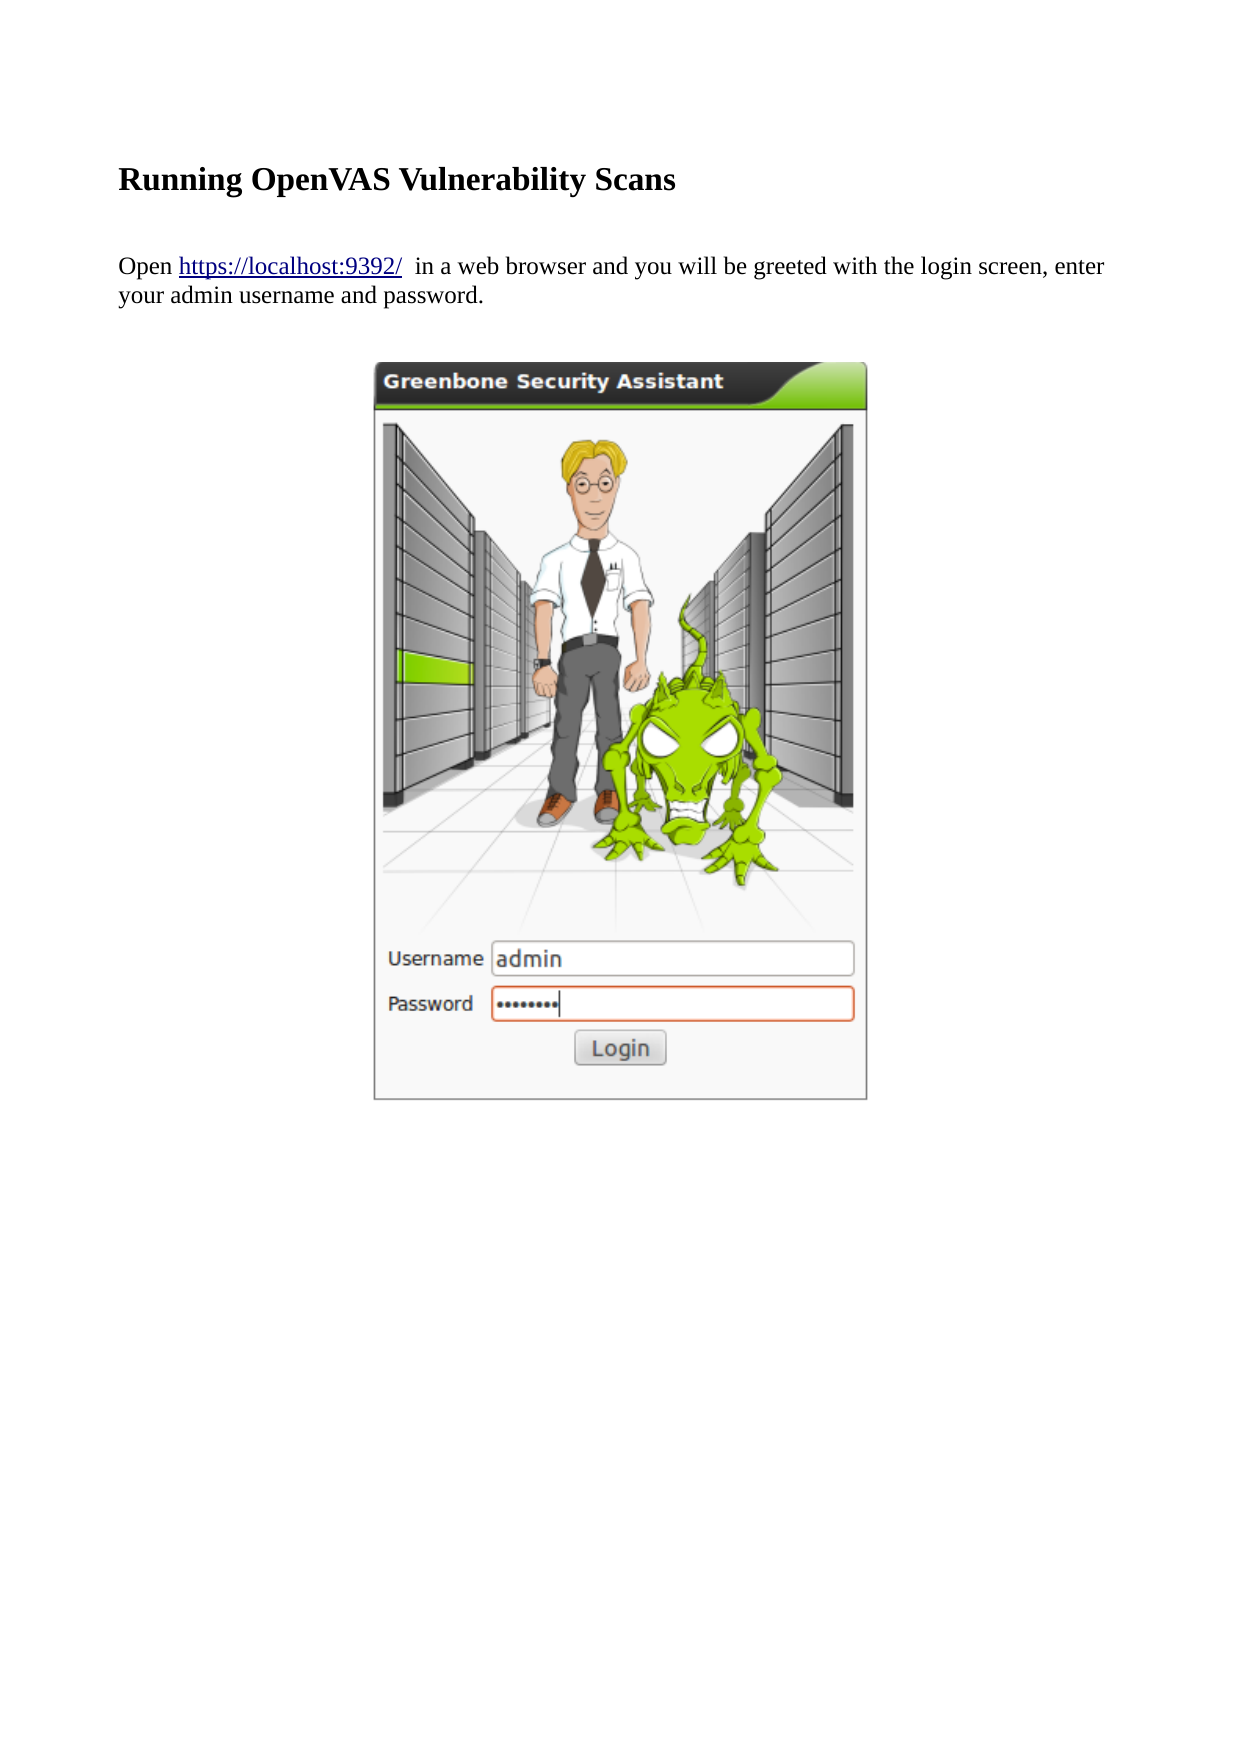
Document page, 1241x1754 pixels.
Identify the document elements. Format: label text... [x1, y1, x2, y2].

text Running OpenVAS Vulnerability Scans [118, 159, 1122, 198]
text Open https://localhost:9392/ in a web browser and you will be greeted with the login screen, enter your admin username and password. [118, 251, 1122, 309]
picture [363, 362, 877, 1108]
